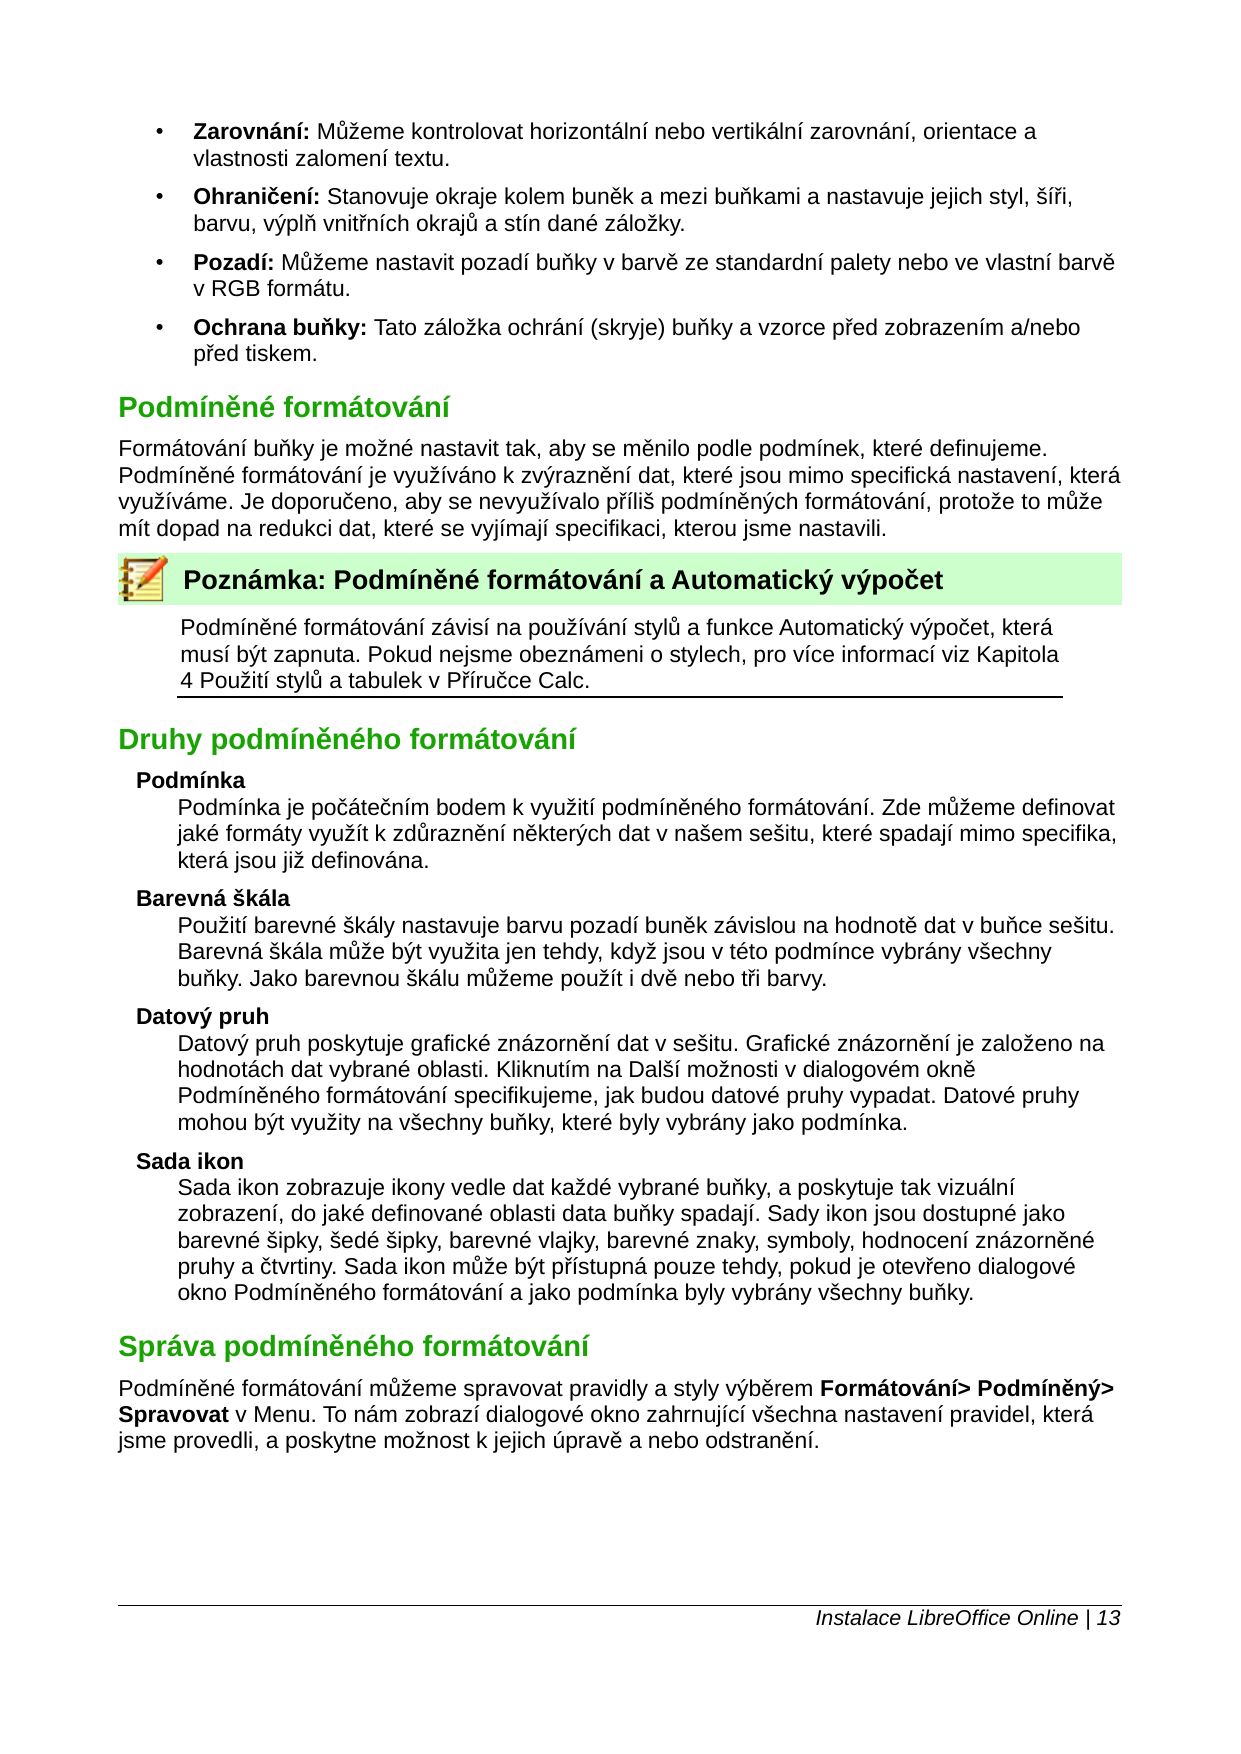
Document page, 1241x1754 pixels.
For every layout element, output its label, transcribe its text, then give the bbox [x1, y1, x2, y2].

subtitle Podmíněné formátování [118, 390, 1122, 424]
subtitle Druhy podmíněného formátování [118, 722, 1122, 756]
text Formátování buňky je možné nastavit tak, aby se měnilo podle podmínek, které definujeme. Podmíněné formátování je využíváno k zvýraznění dat, které jsou mimo specifická nastavení, která využíváme. Je doporučeno, aby se nevyužívalo příliš podmíněných formátování, protože to může mít dopad na redukci dat, které se vyjímají specifikaci, kterou jsme nastavili. [118, 435, 1122, 541]
picture [119, 554, 170, 605]
text Podmínka je počátečním bodem k využití podmíněného formátování. Zde můžeme definovat jaké formáty využít k zdůraznění některých dat v našem sešitu, které spadají mimo specifika, která jsou již definována. [177, 794, 1122, 873]
text Sada ikon zobrazuje ikony vedle dat každé vybrané buňky, a poskytuje tak vizuální zobrazení, do jaké definované oblasti data buňky spadají. Sady ikon jsou dostupné jako barevné šipky, šedé šipky, barevné vlajky, barevné znaky, symboly, hodnocení znázorněné pruhy a čtvrtiny. Sada ikon může být přístupná pouze tehdy, pokud je otevřeno dialogové okno Podmíněného formátování a jako podmínka byly vybrány všechny buňky. [177, 1174, 1122, 1306]
text Podmíněné formátování můžeme spravovat pravidly a styly výběrem Formátování> Podmíněný> Spravovat v Menu. To nám zobrazí dialogové okno zahrnující všechna nastavení pravidel, která jsme provedli, a poskytne možnost k jejich úpravě a nebo odstranění. [118, 1375, 1122, 1454]
list Ohraničení: Stanovuje okraje kolem buněk a mezi buňkami a nastavuje jejich styl, šíři, barvu, výplň vnitřních okrajů a stín dané záložky. [156, 183, 1122, 236]
subtitle Poznámka: Podmíněné formátování a Automatický výpočet [118, 553, 1122, 605]
text Datový pruh [136, 1003, 1122, 1030]
text Podmínka [136, 767, 1122, 794]
text Podmíněné formátování závisí na používání stylů a funkce Automatický výpočet, která musí být zapnuta. Pokud nejsme obeznámeni o stylech, pro více informací viz Kapitola 4 Použití stylů a tabulek v Příručce Calc. [177, 611, 1063, 696]
text Datový pruh poskytuje grafické znázornění dat v sešitu. Grafické znázornění je založeno na hodnotách dat vybrané oblasti. Kliknutím na Další možnosti v dialogovém okně Podmíněného formátování specifikujeme, jak budou datové pruhy vypadat. Datové pruhy mohou být využity na všechny buňky, které byly vybrány jako podmínka. [177, 1030, 1122, 1135]
text Použití barevné škály nastavuje barvu pozadí buněk závislou na hodnotě dat v buňce sešitu. Barevná škála může být využita jen tehdy, když jsou v této podmínce vybrány všechny buňky. Jako barevnou škálu můžeme použít i dvě nebo tři barvy. [177, 912, 1122, 991]
list Zarovnání: Můžeme kontrolovat horizontální nebo vertikální zarovnání, orientace a vlastnosti zalomení textu. [156, 118, 1122, 171]
text Barevná škála [136, 885, 1122, 912]
list Pozadí: Můžeme nastavit pozadí buňky v barvě ze standardní palety nebo ve vlastní barvě v RGB formátu. [156, 248, 1122, 301]
list Ochrana buňky: Tato záložka ochrání (skryje) buňky a vzorce před zobrazením a/nebo před tiskem. [156, 314, 1122, 366]
text Sada ikon [136, 1148, 1122, 1174]
subtitle Správa podmíněného formátování [118, 1329, 1122, 1363]
